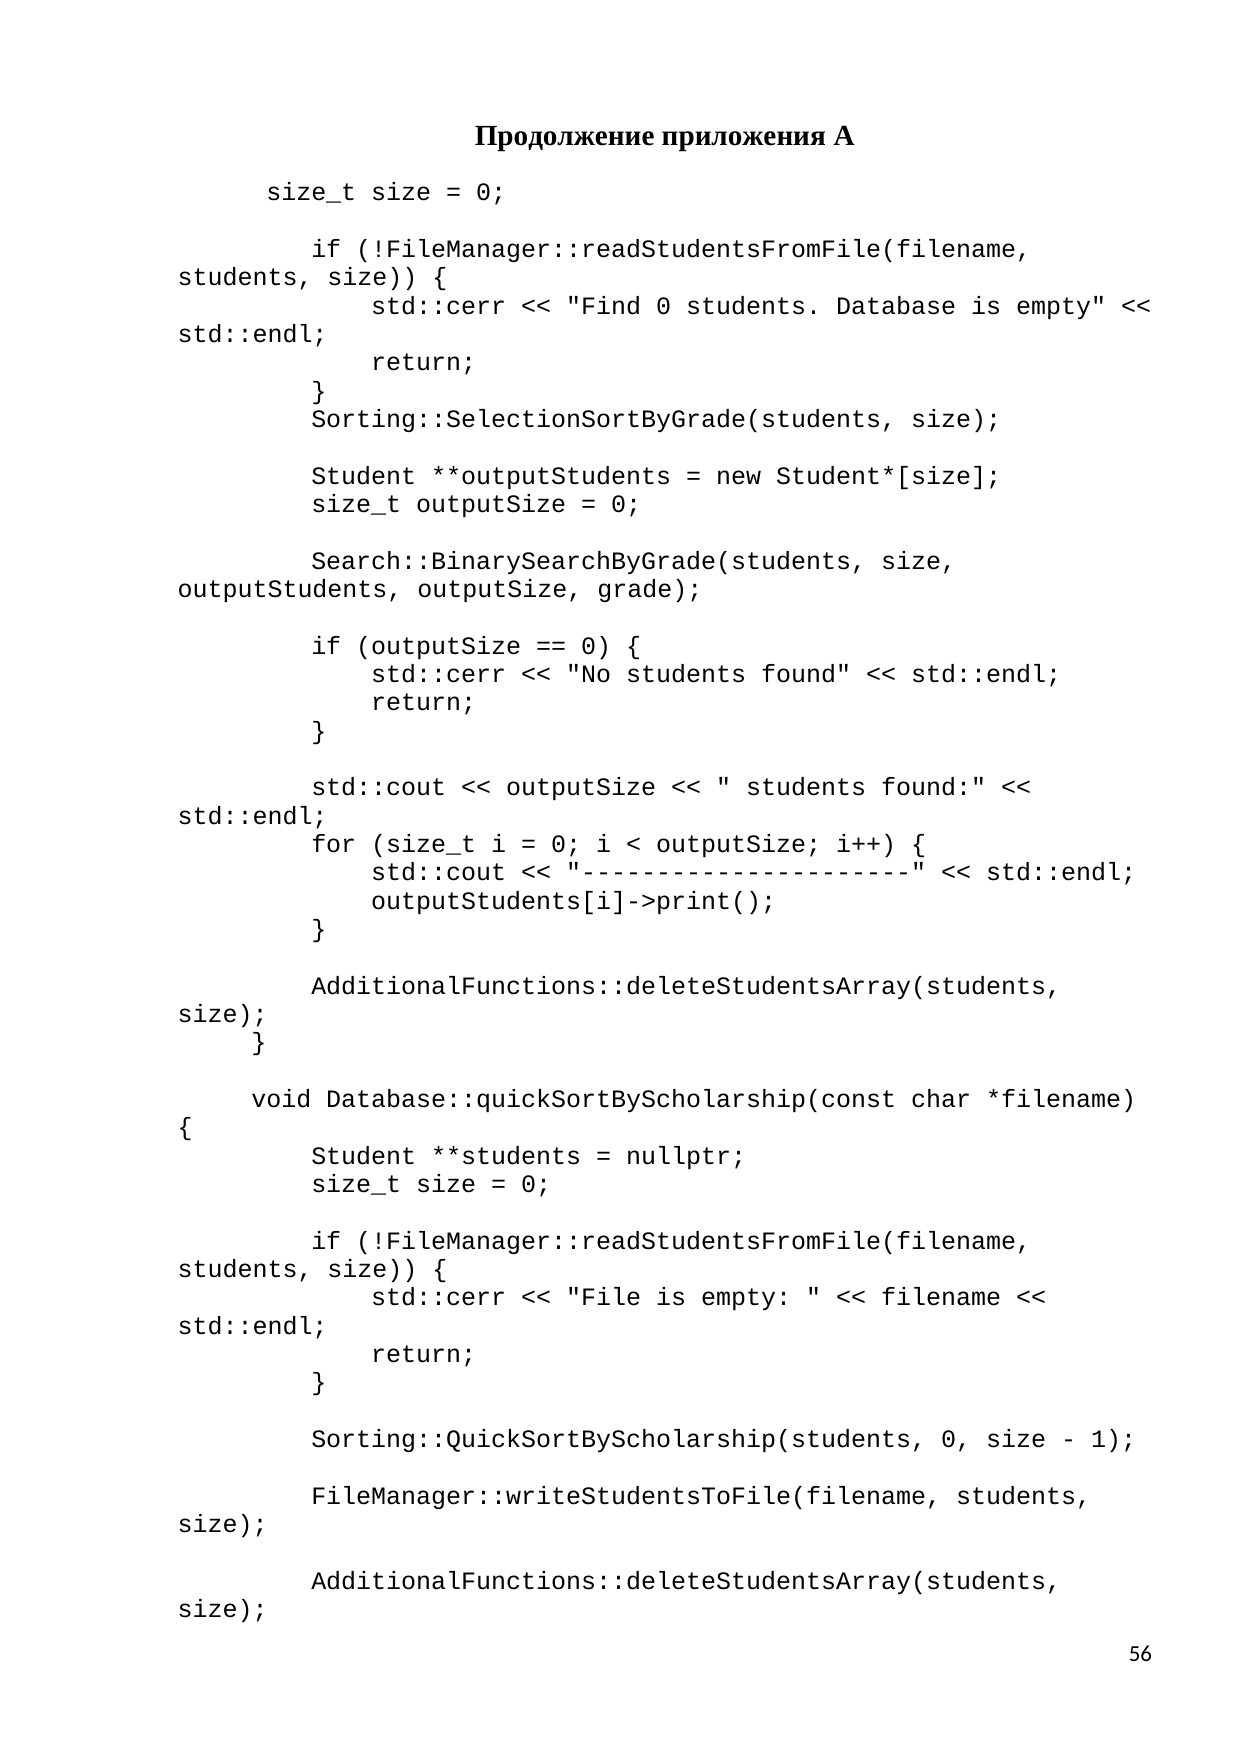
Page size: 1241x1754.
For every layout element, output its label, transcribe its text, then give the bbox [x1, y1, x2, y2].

text std::cerr << "Find 0 students. Database is empty" << std::endl; [177, 293, 1152, 350]
text size_t size = 0; [177, 180, 1152, 208]
text if (outputSize == 0) { [177, 633, 1152, 662]
text } [177, 1030, 1152, 1058]
text std::cerr << "No students found" << std::endl; [177, 662, 1152, 690]
text size_t size = 0; [177, 1172, 1152, 1200]
text FileManager::writeStudentsToFile(filename, students, size); [177, 1483, 1152, 1540]
text return; [177, 350, 1152, 378]
text } [177, 378, 1152, 407]
subtitle Продолжение приложения А [177, 118, 1152, 152]
text outputStudents[i]->print(); [177, 888, 1152, 917]
text Student **students = nullptr; [177, 1143, 1152, 1172]
text std::cout << "----------------------" << std::endl; [177, 860, 1152, 888]
text std::cerr << "File is empty: " << filename << std::endl; [177, 1285, 1152, 1342]
text if (!FileManager::readStudentsFromFile(filename, students, size)) { [177, 1228, 1152, 1285]
text Search::BinarySearchByGrade(students, size, outputStudents, outputSize, grade); [177, 548, 1152, 605]
text } [177, 1370, 1152, 1398]
text for (size_t i = 0; i < outputSize; i++) { [177, 832, 1152, 860]
text std::cout << outputSize << " students found:" << std::endl; [177, 775, 1152, 832]
text return; [177, 1342, 1152, 1370]
text if (!FileManager::readStudentsFromFile(filename, students, size)) { [177, 237, 1152, 293]
text AdditionalFunctions::deleteStudentsArray(students, size); [177, 1568, 1152, 1625]
text void Database::quickSortByScholarship(const char *filename) { [177, 1087, 1152, 1143]
text Sorting::SelectionSortByGrade(students, size); [177, 407, 1152, 435]
text AdditionalFunctions::deleteStudentsArray(students, size); [177, 973, 1152, 1030]
text } [177, 718, 1152, 747]
text Student **outputStudents = new Student*[size]; [177, 463, 1152, 492]
text return; [177, 690, 1152, 718]
text size_t outputSize = 0; [177, 492, 1152, 520]
text } [177, 917, 1152, 945]
text Sorting::QuickSortByScholarship(students, 0, size - 1); [177, 1427, 1152, 1455]
